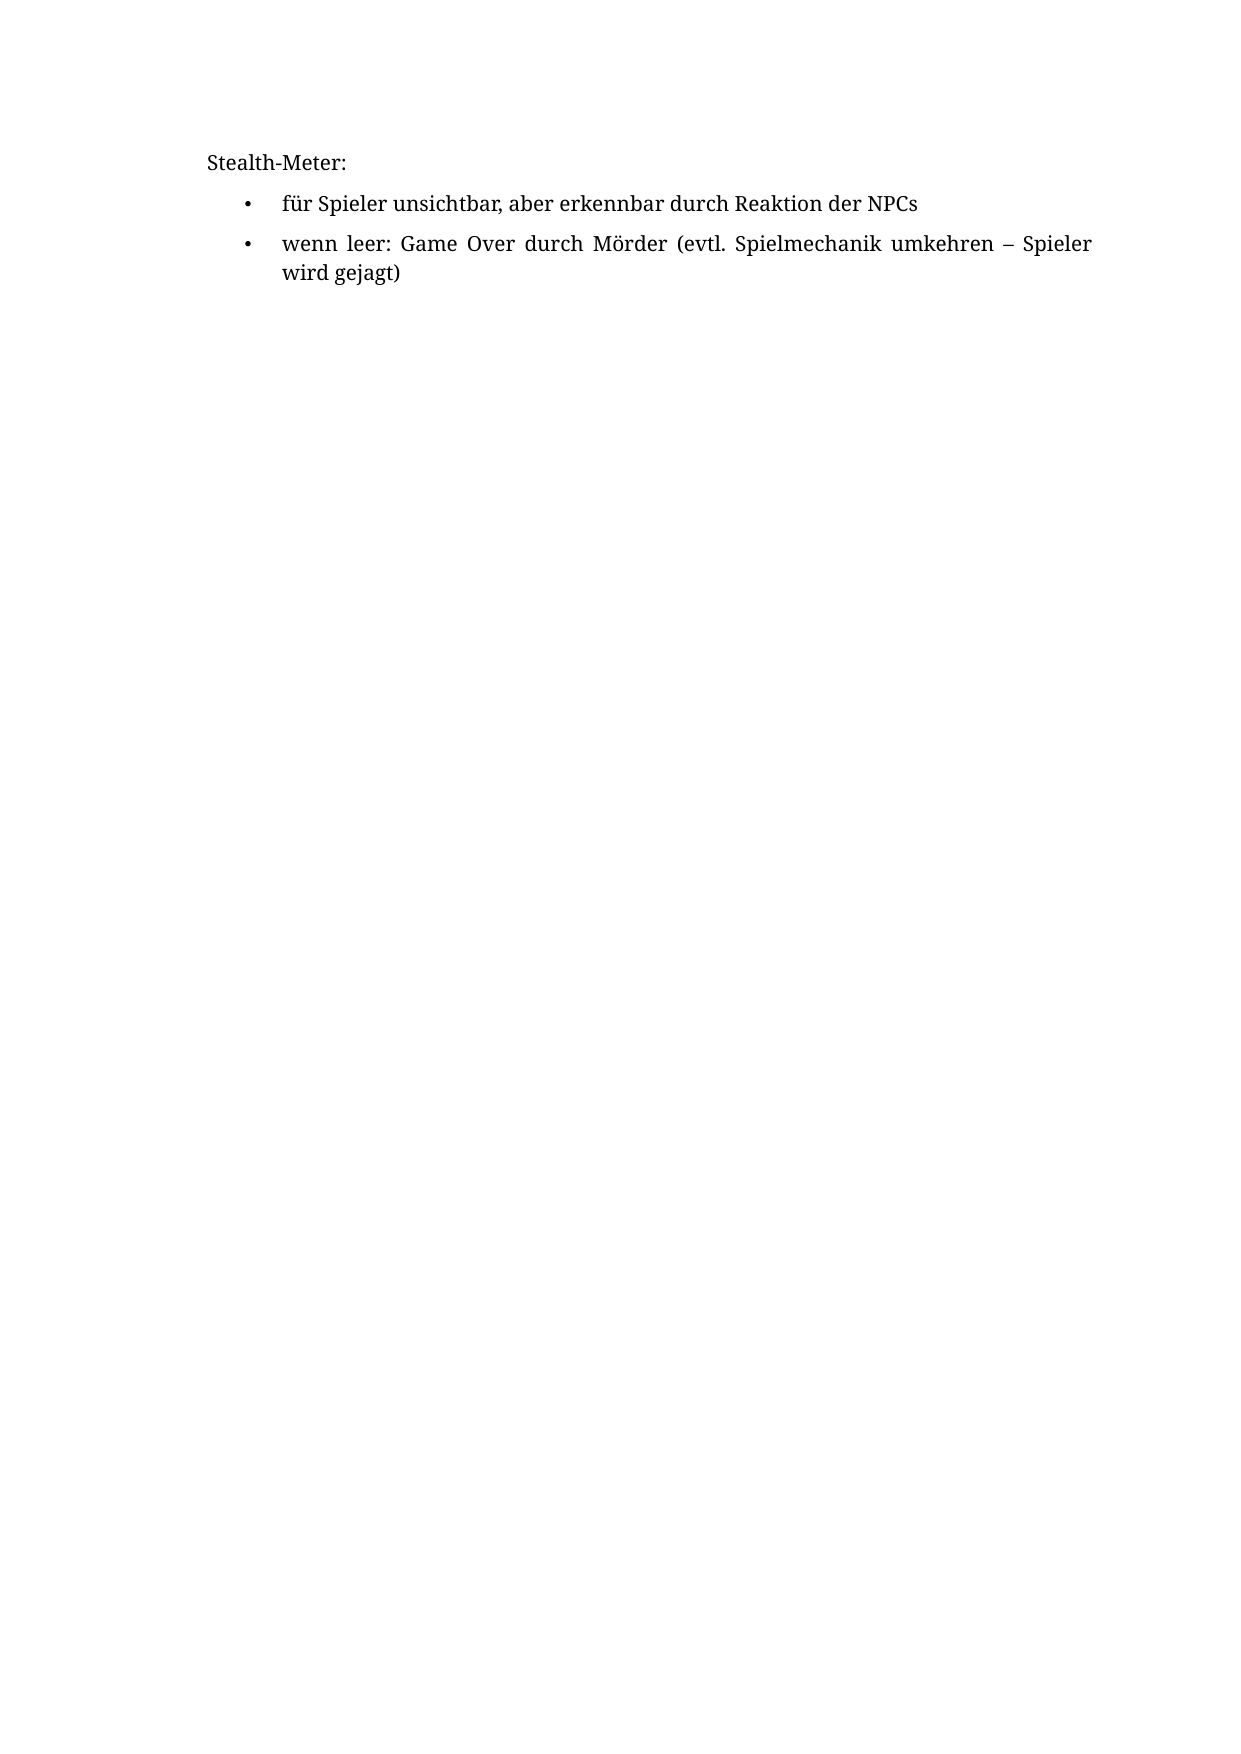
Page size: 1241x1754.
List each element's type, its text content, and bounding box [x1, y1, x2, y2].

list für Spieler unsichtbar, aber erkennbar durch Reaktion der NPCs [244, 189, 1092, 217]
text Stealth-Meter: [207, 148, 1092, 176]
list wenn leer: Game Over durch Mörder (evtl. Spielmechanik umkehren – Spieler wird gejagt) [244, 229, 1092, 286]
